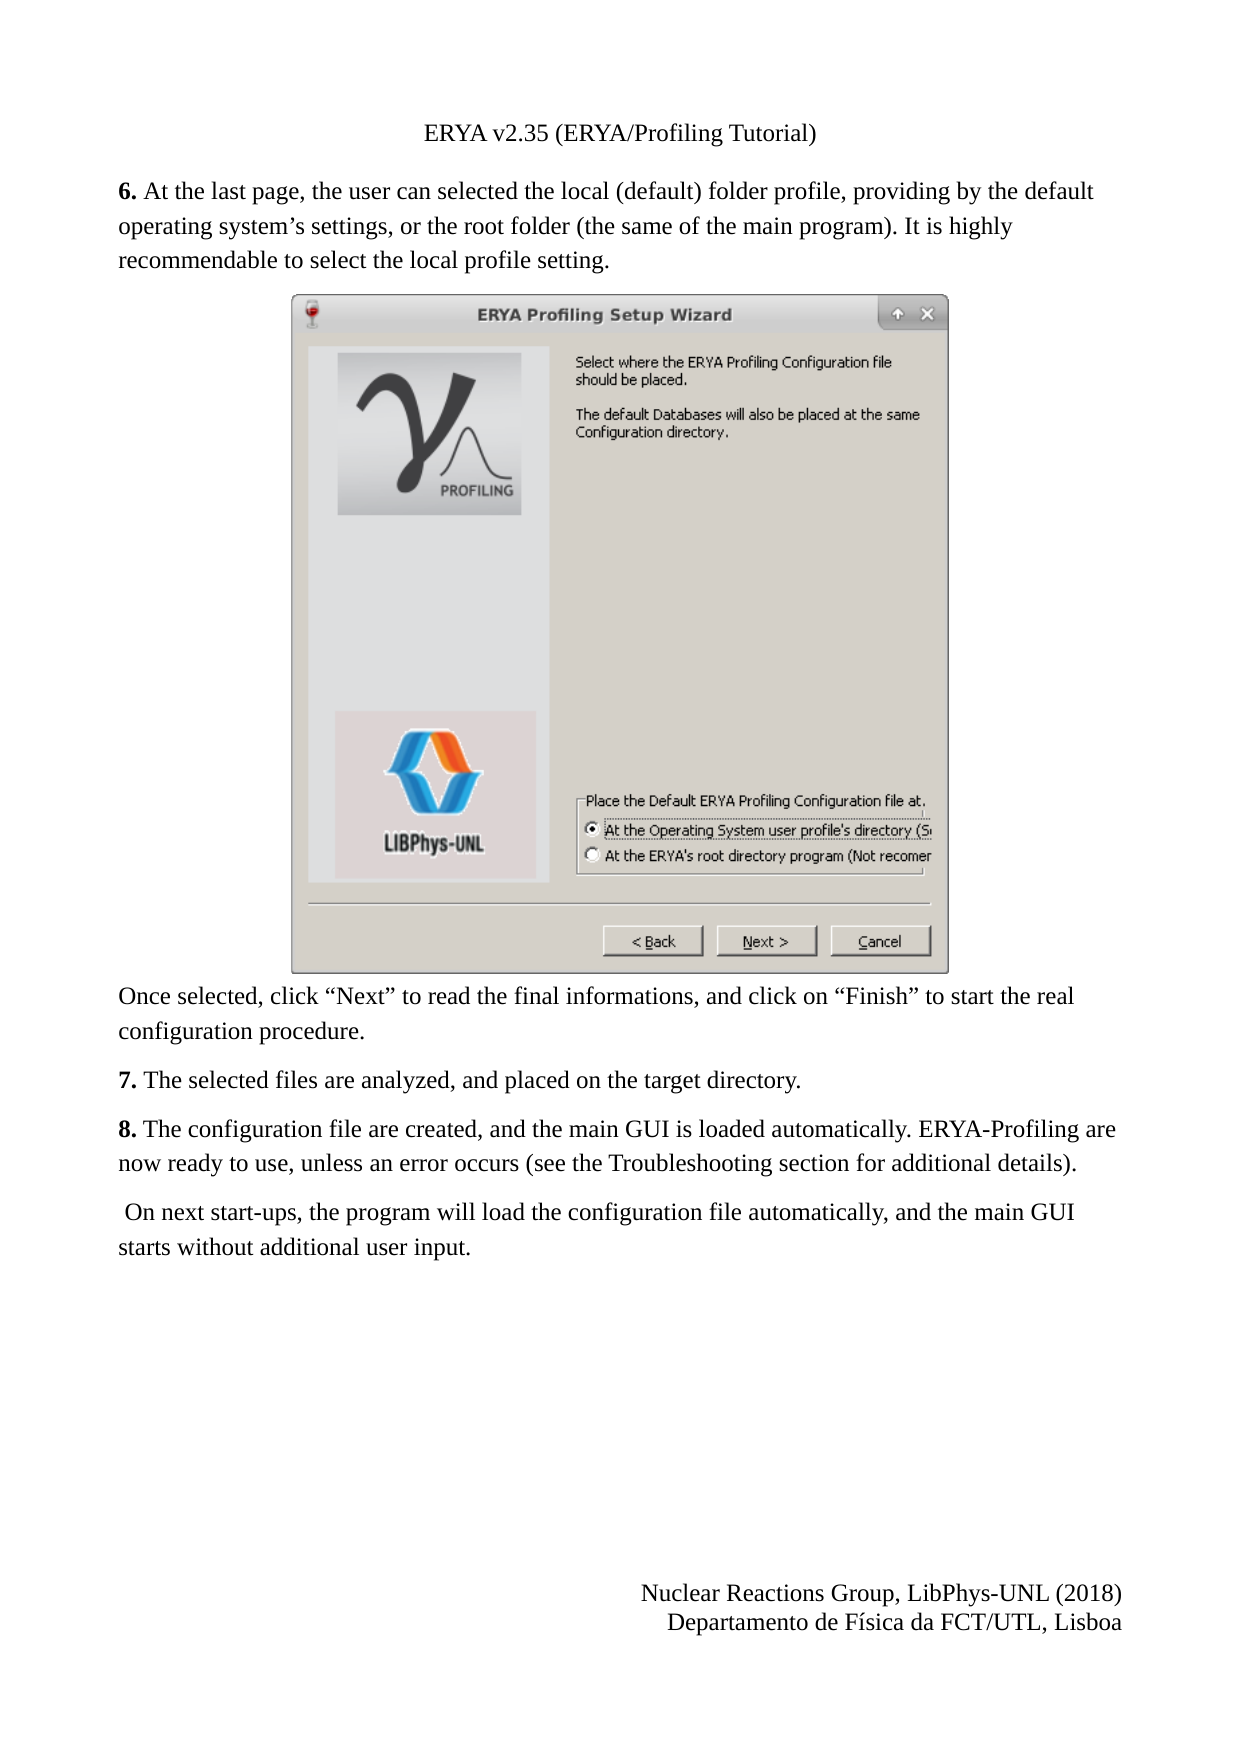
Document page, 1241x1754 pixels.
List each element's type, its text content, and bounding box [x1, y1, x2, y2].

text Once selected, click “Next” to read the final informations, and click on “Finish” to start the real configuration procedure. [118, 981, 1122, 1044]
text 6. At the last page, the user can selected the local (default) folder profile, providing by the default operating system’s settings, or the root folder (the same of the main program). It is highly recommendable to select the local profile setting. [118, 176, 1122, 274]
text On next start-ups, the program will load the configuration file automatically, and the main GUI starts without additional user input. [118, 1197, 1122, 1261]
picture [291, 294, 949, 974]
text 8. The configuration file are created, and the main GUI is loaded automatically. ERYA-Profiling are now ready to use, unless an error occurs (see the Troubleshooting section for additional details). [118, 1114, 1122, 1177]
text 7. The selected files are analyzed, and placed on the target directory. [118, 1065, 1122, 1093]
